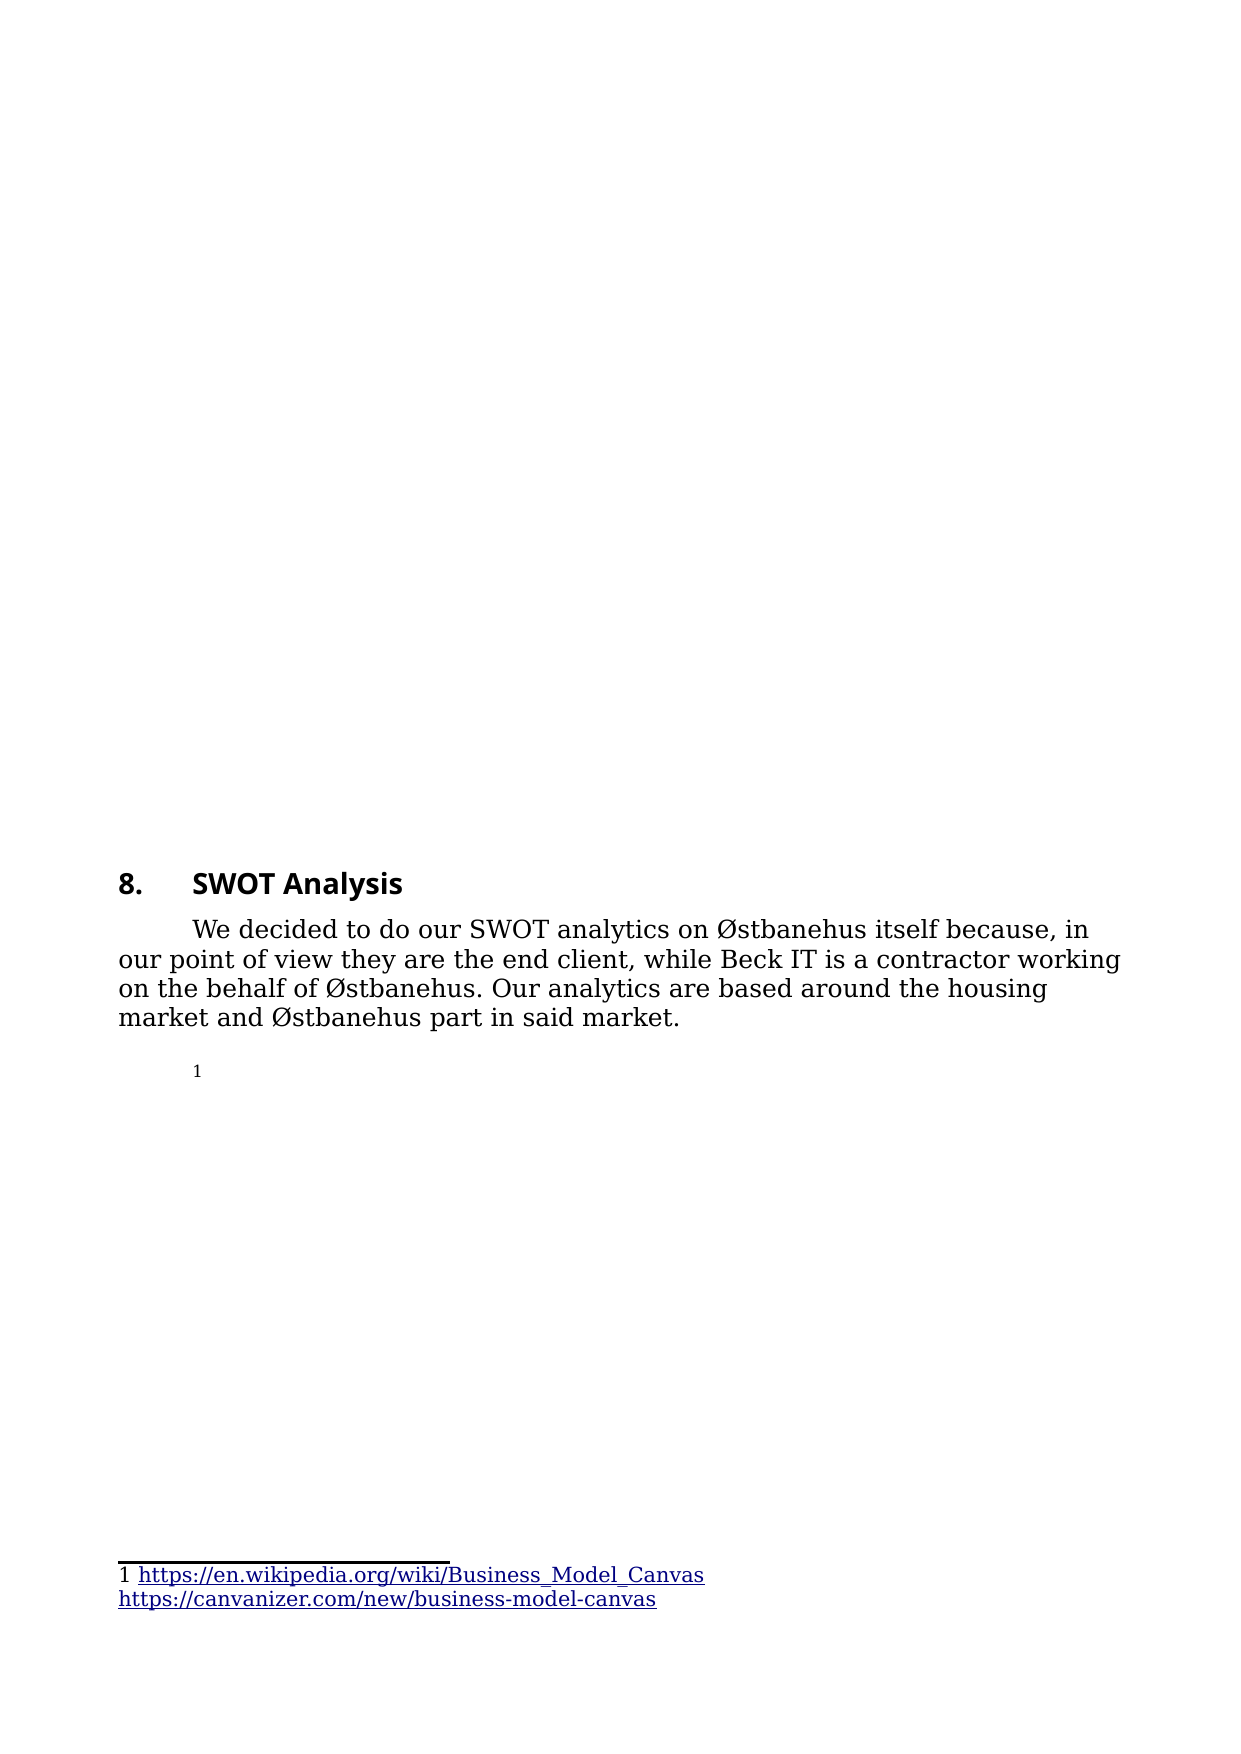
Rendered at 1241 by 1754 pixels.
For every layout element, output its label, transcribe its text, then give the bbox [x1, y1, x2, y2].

subtitle SWOT Analysis [118, 863, 1122, 903]
text We decided to do our SWOT analytics on Østbanehus itself because, in our point of view they are the end client, while Beck IT is a contractor working on the behalf of Østbanehus. Our analytics are based around the housing market and Østbanehus part in said market. [118, 916, 1122, 1032]
text https://canvanizer.com/new/business-model-canvas [118, 1587, 1122, 1611]
text https://en.wikipedia.org/wiki/Business_Model_Canvas [118, 1563, 1122, 1587]
